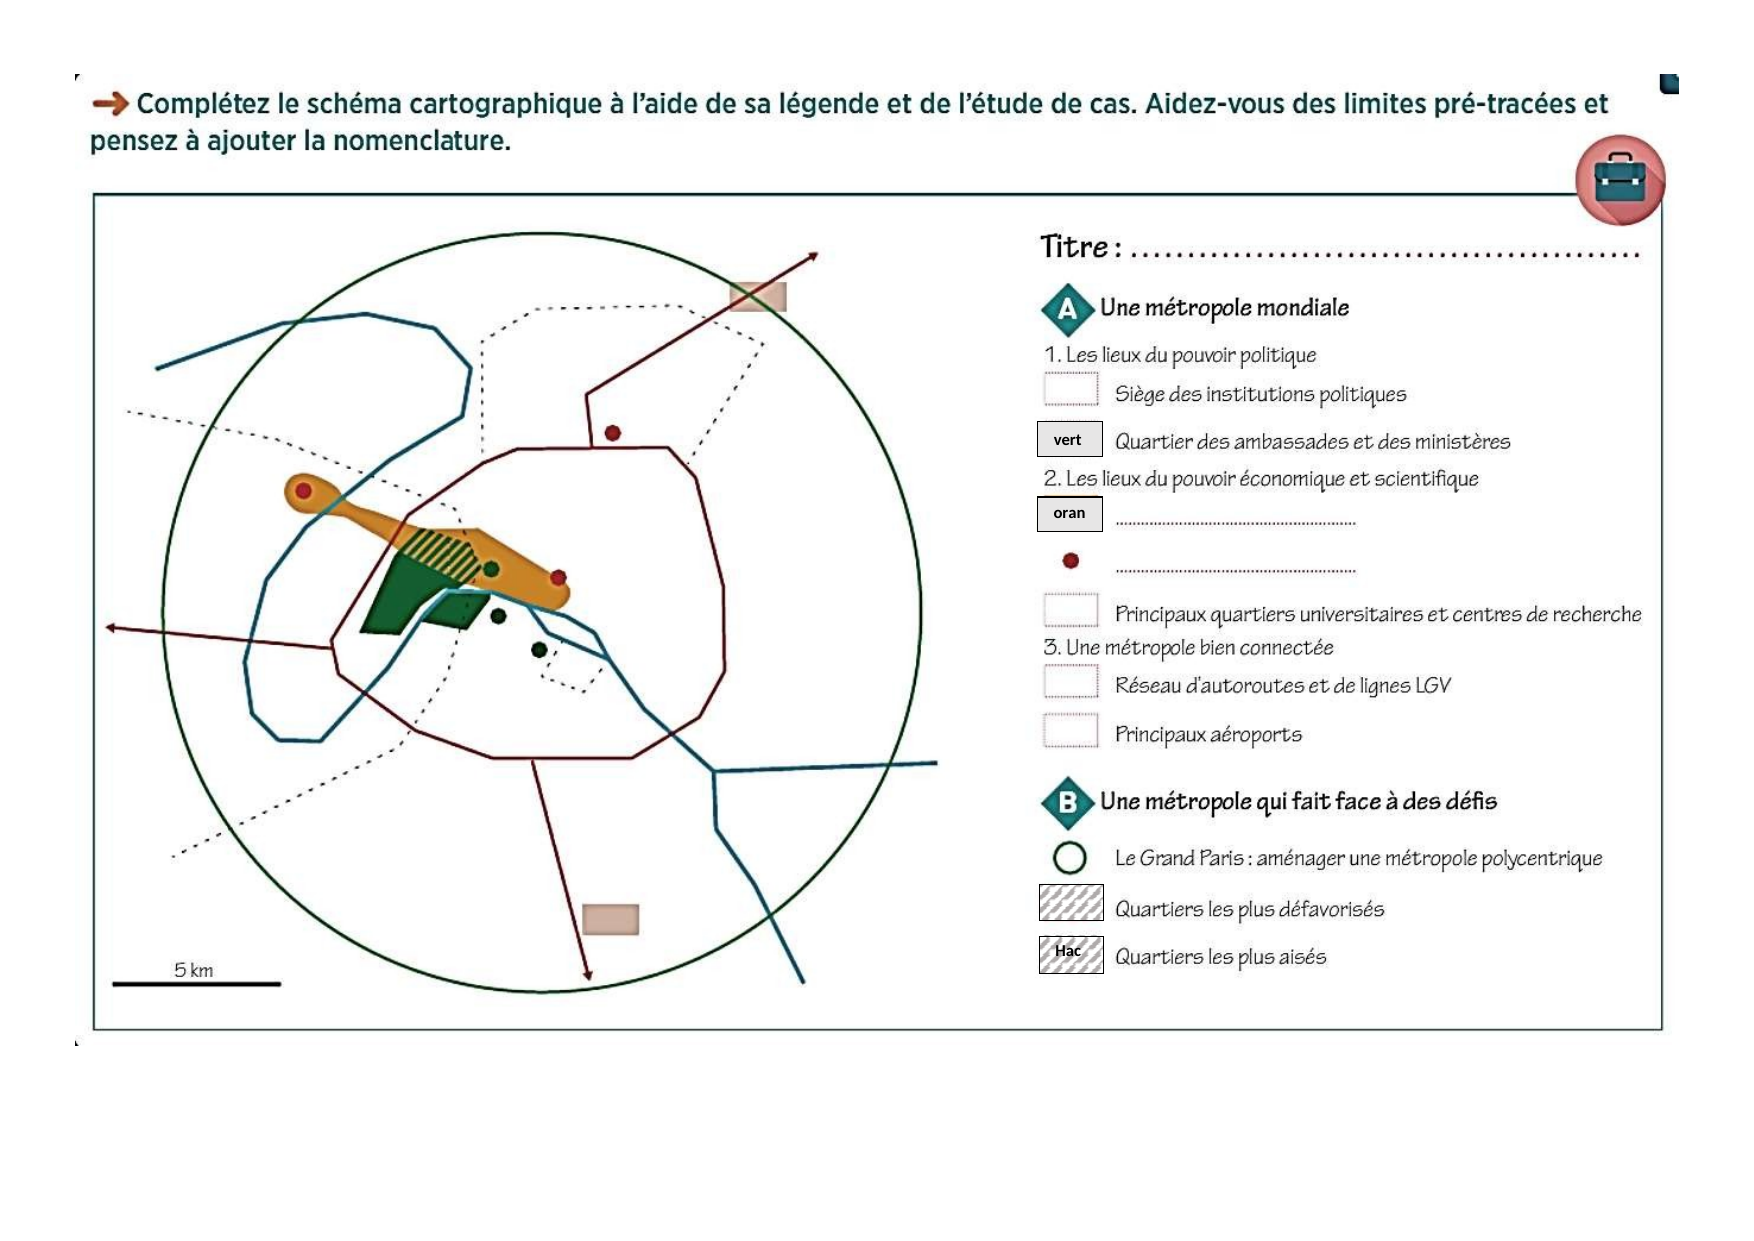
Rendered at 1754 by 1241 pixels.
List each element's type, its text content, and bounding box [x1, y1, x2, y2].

text oran [1053, 502, 1102, 522]
text vert [1053, 429, 1103, 450]
text Hac [1055, 940, 1104, 960]
picture [75, 74, 1679, 1046]
